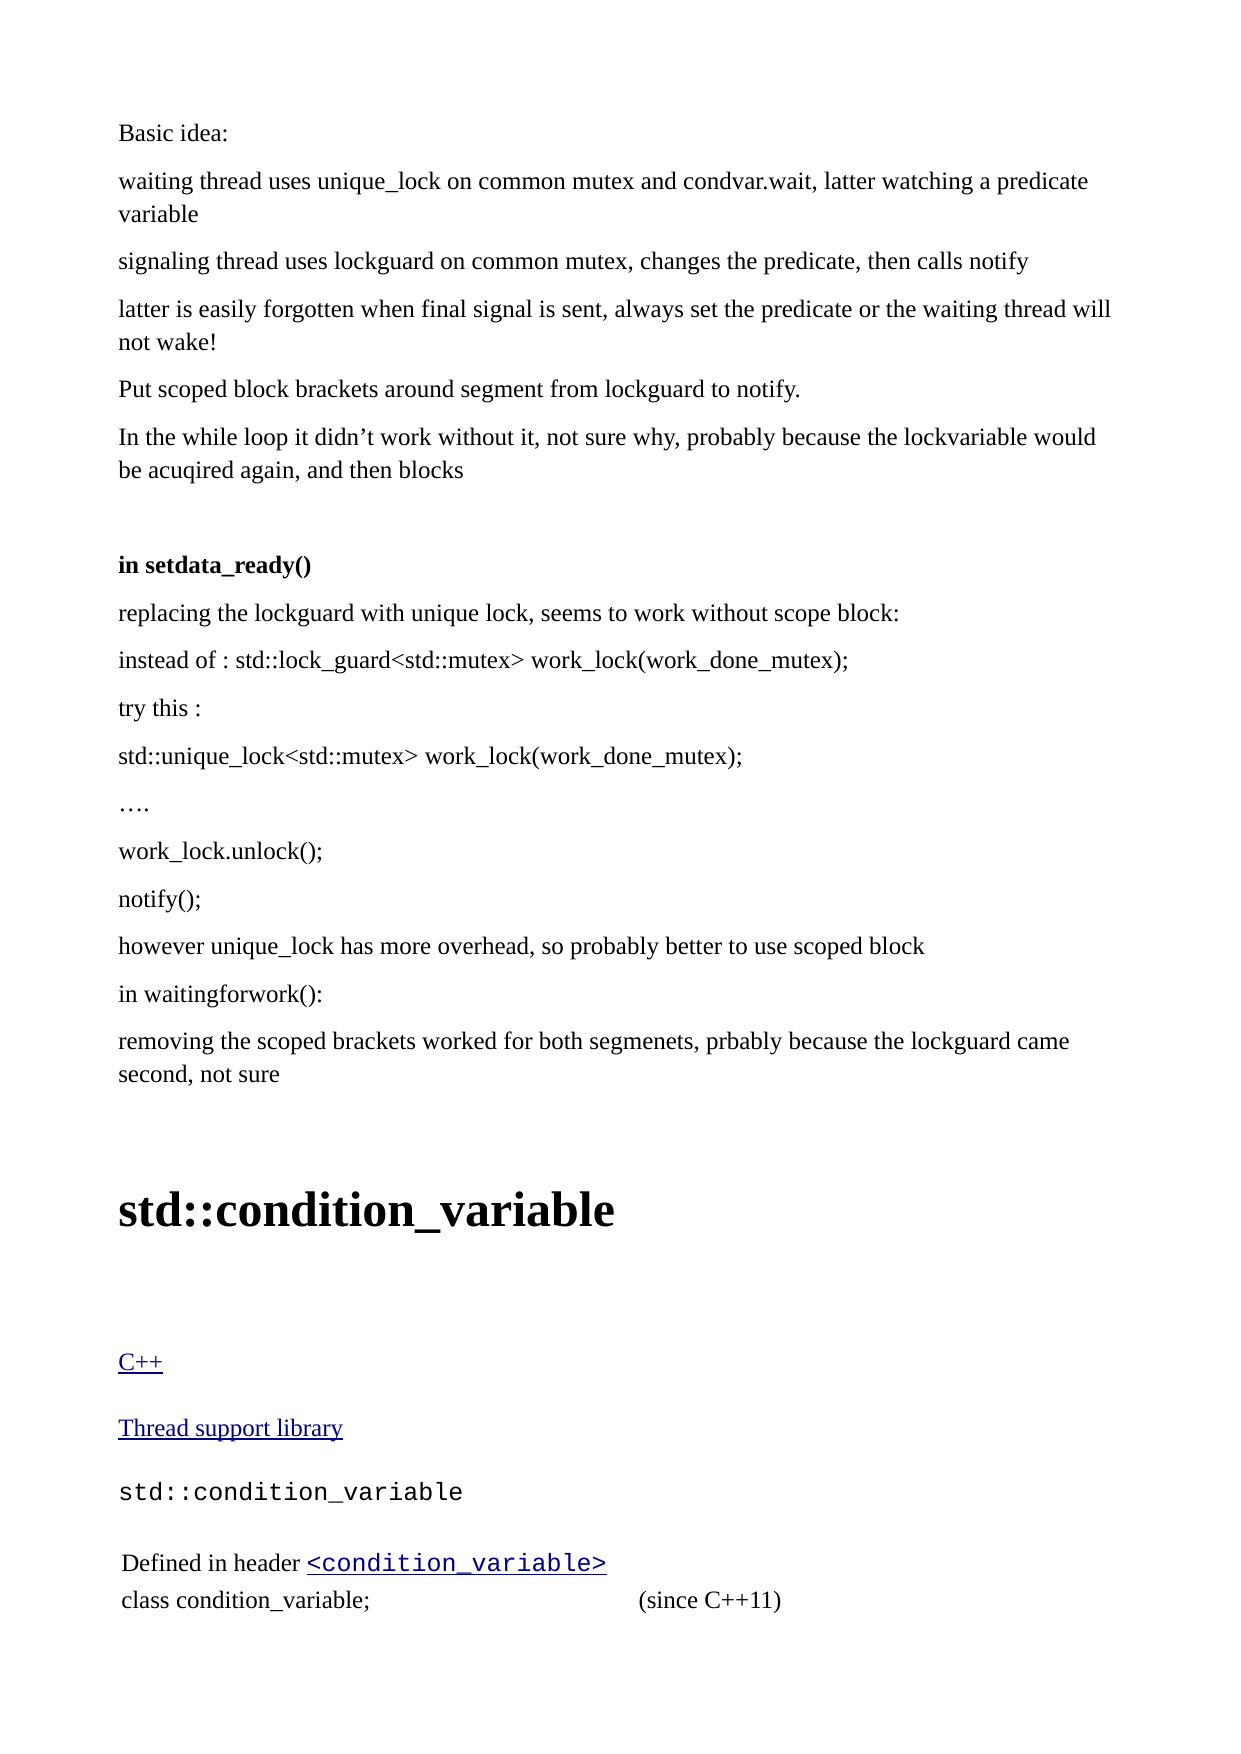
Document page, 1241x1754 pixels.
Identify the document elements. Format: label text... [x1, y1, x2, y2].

text work_lock.unlock(); [118, 836, 1122, 865]
text notify(); [118, 884, 1122, 912]
text Thread support library [118, 1413, 1122, 1442]
text …. [118, 788, 1122, 817]
text in setdata_ready() [118, 550, 1122, 579]
text signaling thread uses lockguard on common mutex, changes the predicate, then calls notify [118, 246, 1122, 275]
table_cell class condition_variable; [118, 1582, 624, 1616]
text waiting thread uses unique_lock on common mutex and condvar.wait, latter watching a predicate variable [118, 166, 1122, 227]
text replacing the lockguard with unique lock, seems to work without scope block: [118, 598, 1122, 627]
text removing the scoped brackets worked for both segmenets, prbably because the lockguard came second, not sure [118, 1026, 1122, 1088]
text std::condition_variable [118, 1479, 1122, 1508]
table_cell [624, 1582, 635, 1616]
table_cell [624, 1616, 635, 1627]
text In the while loop it didn’t work without it, not sure why, probably because the lockvariable would be acuqired again, and then blocks [118, 422, 1122, 484]
text latter is easily forgotten when final signal is sent, always set the predicate or the waiting thread will not wake! [118, 294, 1122, 356]
text instead of : std::lock_guard<std::mutex> work_lock(work_done_mutex); [118, 646, 1122, 674]
text in waitingforwork(): [118, 979, 1122, 1008]
table_cell [635, 1616, 801, 1627]
text Put scoped block brackets around segment from lockguard to notify. [118, 374, 1122, 403]
text try this : [118, 693, 1122, 722]
table_cell (since C++11) [635, 1582, 801, 1616]
table_cell [118, 1616, 624, 1627]
text std::unique_lock<std::mutex> work_lock(work_done_mutex); [118, 741, 1122, 769]
table_header Defined in header <condition_variable> [118, 1545, 624, 1582]
text Basic idea: [118, 118, 1122, 147]
text however unique_lock has more overhead, so probably better to use scoped block [118, 931, 1122, 960]
table_header [635, 1545, 801, 1582]
subtitle std::condition_variable [118, 1180, 1122, 1237]
text C++ [118, 1347, 1122, 1376]
table_header [624, 1545, 635, 1582]
